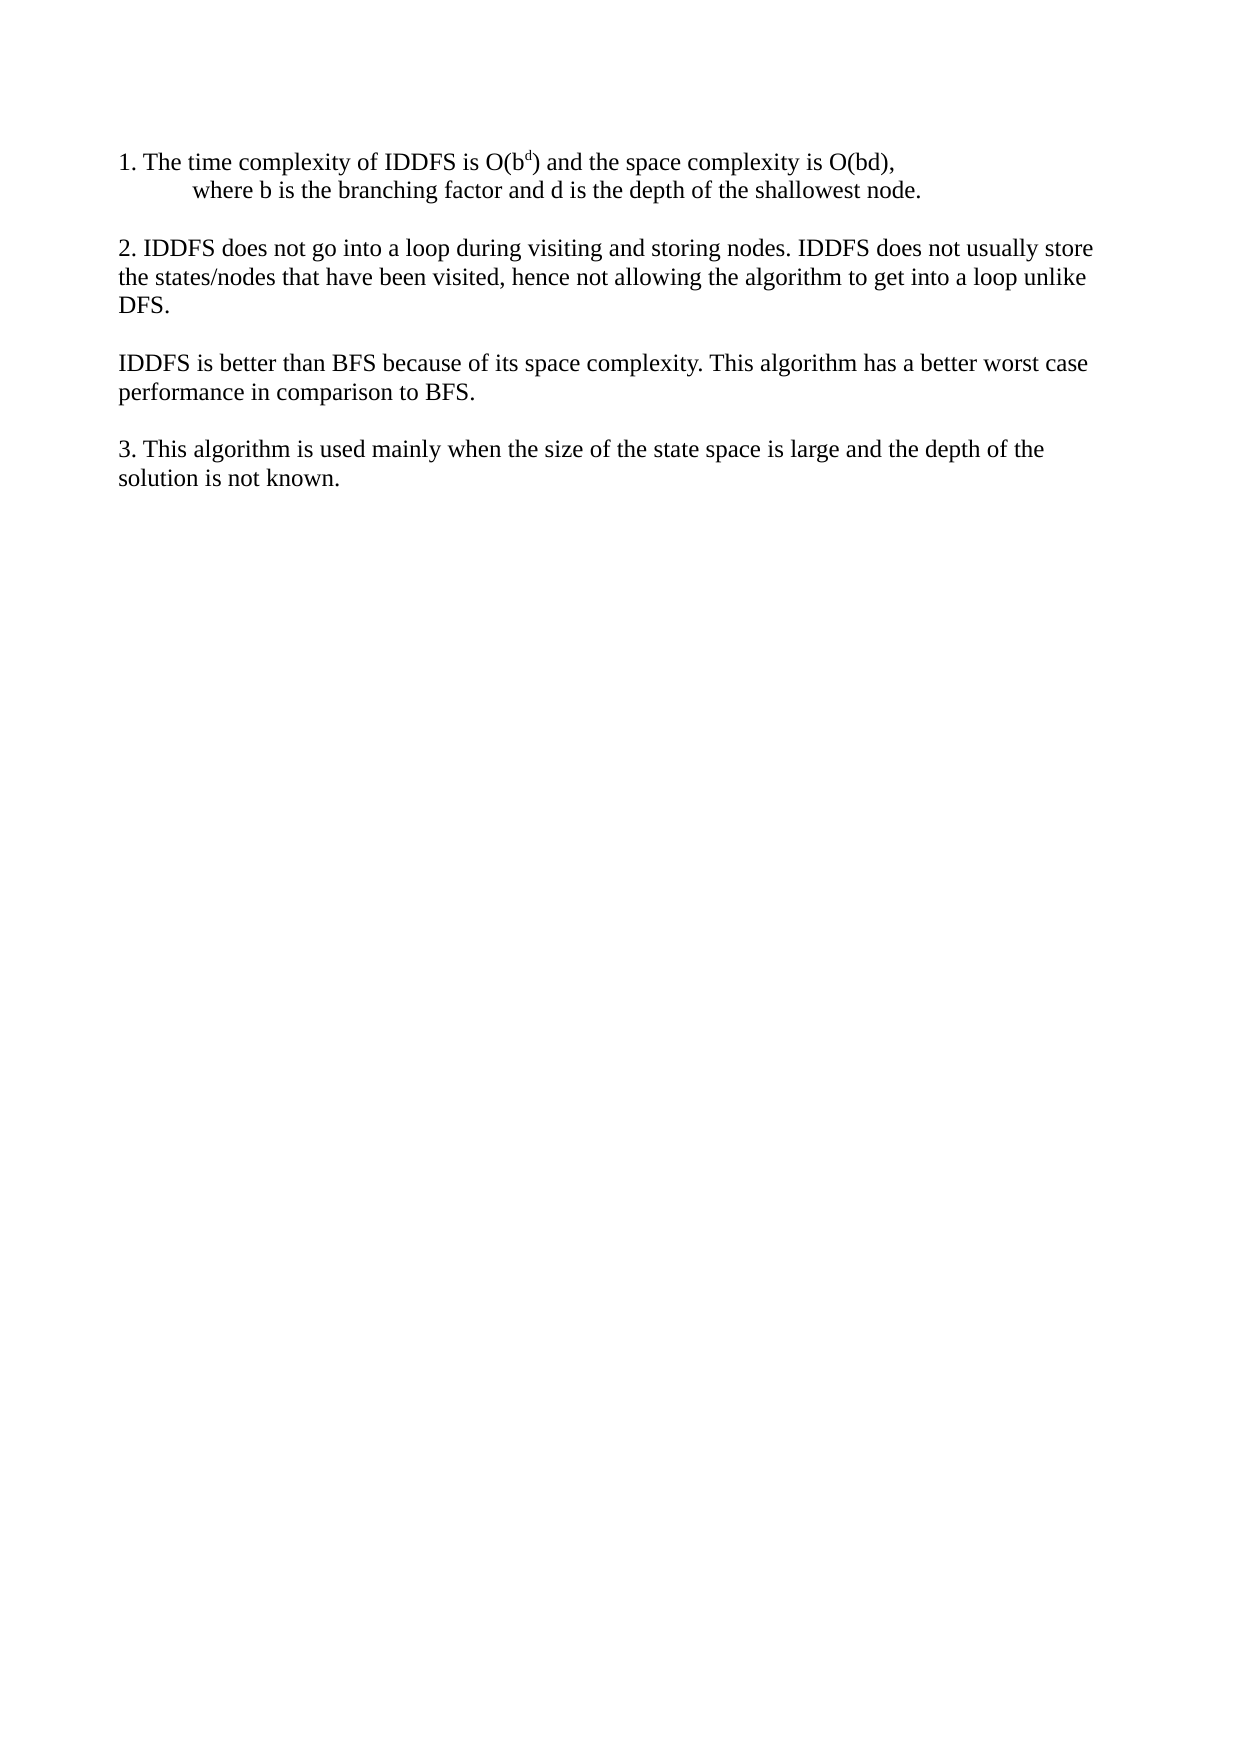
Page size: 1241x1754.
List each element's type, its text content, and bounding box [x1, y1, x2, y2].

text where b is the branching factor and d is the depth of the shallowest node. [118, 176, 1122, 204]
text IDDFS is better than BFS because of its space complexity. This algorithm has a better worst case performance in comparison to BFS. [118, 348, 1122, 406]
text 3. This algorithm is used mainly when the size of the state space is large and the depth of the solution is not known. [118, 434, 1122, 492]
text 2. IDDFS does not go into a loop during visiting and storing nodes. IDDFS does not usually store the states/nodes that have been visited, hence not allowing the algorithm to get into a loop unlike DFS. [118, 233, 1122, 319]
text 1. The time complexity of IDDFS is O(bd) and the space complexity is O(bd), [118, 147, 1122, 176]
